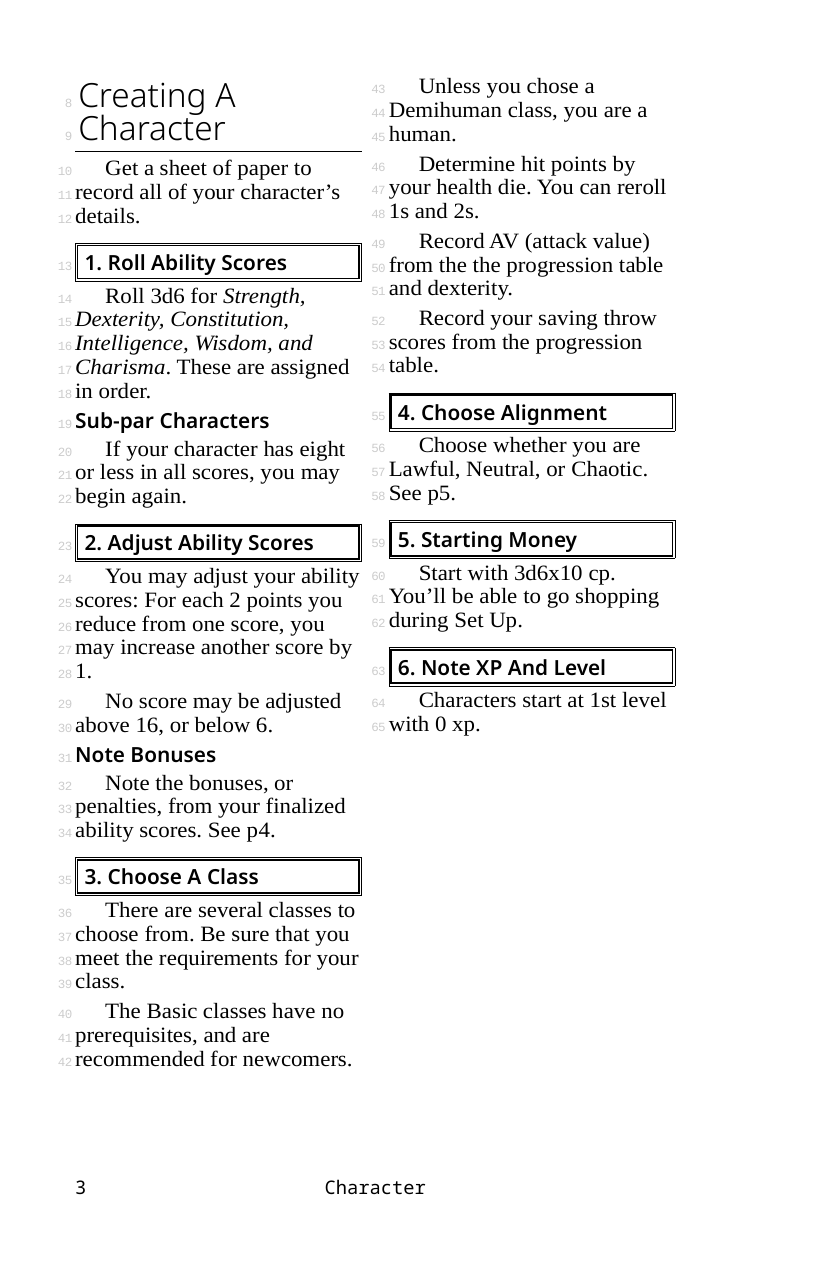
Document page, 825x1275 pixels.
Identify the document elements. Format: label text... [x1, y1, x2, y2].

list Start with 3d6x10 cp. You’ll be able to go shopping during Set Up. [388, 561, 675, 632]
subtitle Note Bonuses [75, 740, 362, 768]
text Determine hit points by your health die. You can reroll 1s and 2s. [388, 152, 675, 223]
text Note the bonuses, or penalties, from your finalized ability scores. See p4. [75, 771, 362, 842]
text Unless you chose a Demihuman class, you are a human. [388, 75, 675, 146]
text Get a sheet of paper to record all of your character’s details. [75, 157, 362, 228]
subtitle 2. Adjust Ability Scores [78, 527, 358, 558]
text There are several classes to choose from. Be sure that you meet the requirements for your class. [75, 899, 362, 993]
text The Basic classes have no prerequisites, and are recommended for newcomers. [75, 999, 362, 1071]
text No score may be adjusted above 16, or below 6. [75, 689, 362, 737]
text Choose whether you are Lawful, Neutral, or Chaotic. See p5. [388, 434, 675, 505]
text Characters start at 1st level with 0 xp. [388, 689, 675, 736]
text Record AV (attack value) from the the progression table and dexterity. [388, 229, 675, 301]
subtitle Sub-par Characters [75, 406, 362, 434]
subtitle 5. Starting money [392, 523, 672, 555]
text Roll 3d6 for Strength, Dexterity, Constitution, Intelligence, Wisdom, and Charisma. These are assigned in order. [75, 284, 362, 403]
subtitle 4. Choose Alignment [392, 396, 672, 428]
text Record your saving throw scores from the progression table. [388, 307, 675, 378]
text You may adjust your ability scores: For each 2 points you reduce from one score, you may increase another score by 1. [75, 565, 362, 683]
subtitle creating a character [75, 75, 362, 151]
text If your character has eight or less in all scores, you may begin again. [75, 437, 362, 508]
subtitle 6. Note XP and Level [392, 651, 672, 682]
